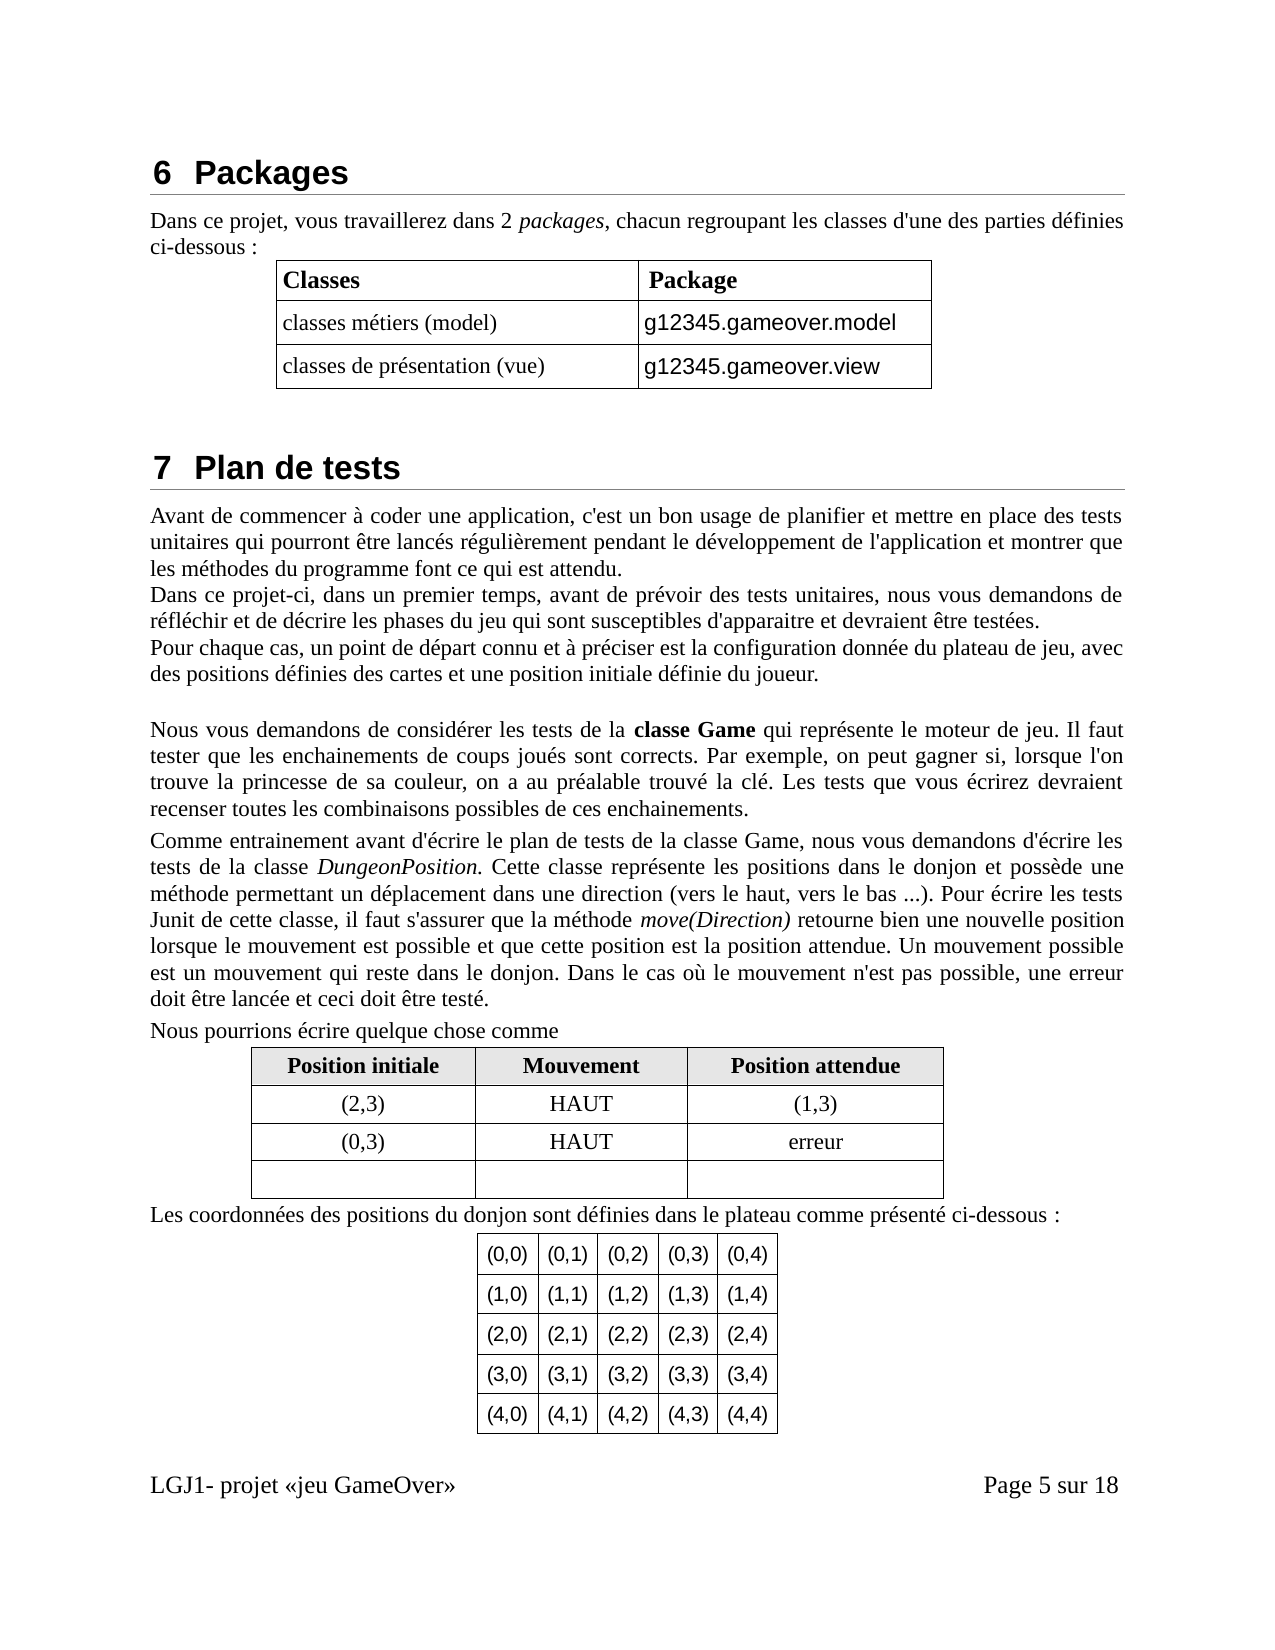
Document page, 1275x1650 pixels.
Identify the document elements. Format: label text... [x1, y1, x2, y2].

table_cell classes métiers (model) [277, 301, 638, 344]
text Nous pourrions écrire quelque chose comme [150, 1017, 1125, 1044]
table_cell [252, 1161, 475, 1198]
table_cell g12345.gameover.model [639, 301, 931, 344]
table_cell HAUT [476, 1124, 687, 1160]
table_cell erreur [688, 1124, 943, 1160]
table_cell HAUT [476, 1086, 687, 1122]
text Avant de commencer à coder une application, c'est un bon usage de planifier et mettre en place des tests unitaires qui pourront être lancés régulièrement pendant le développement de l'application et montrer que les méthodes du programme font ce qui est attendu. [150, 502, 1125, 581]
table_cell (0,3) [252, 1124, 475, 1160]
text Comme entrainement avant d'écrire le plan de tests de la classe Game, nous vous demandons d'écrire les tests de la classe DungeonPosition. Cette classe représente les positions dans le donjon et possède une méthode permettant un déplacement dans une direction (vers le haut, vers le bas ...). Pour écrire les tests Junit de cette classe, il faut s'assurer que la méthode move(Direction) retourne bien une nouvelle position lorsque le mouvement est possible et que cette position est la position attendue. Un mouvement possible est un mouvement qui reste dans le donjon. Dans le cas où le mouvement n'est pas possible, une erreur doit être lancée et ceci doit être testé. [150, 827, 1125, 1011]
table_header Classes [277, 261, 638, 300]
table_cell [476, 1161, 687, 1198]
table_cell classes de présentation (vue) [277, 345, 638, 388]
subtitle Plan de tests [150, 445, 1125, 489]
table_cell (2,3) [252, 1086, 475, 1122]
table_header Position attendue [688, 1048, 943, 1084]
text Nous vous demandons de considérer les tests de la classe Game qui représente le moteur de jeu. Il faut tester que les enchainements de coups joués sont corrects. Par exemple, on peut gagner si, lorsque l'on trouve la princesse de sa couleur, on a au préalable trouvé la clé. Les tests que vous écrirez devraient recenser toutes les combinaisons possibles de ces enchainements. [150, 716, 1125, 821]
subtitle Packages [150, 150, 1125, 194]
table_header Position initiale [252, 1048, 475, 1084]
table_cell (1,3) [688, 1086, 943, 1122]
table_header Package [639, 261, 931, 300]
text Les coordonnées des positions du donjon sont définies dans le plateau comme présenté ci-dessous : [150, 1201, 1125, 1228]
table_header Mouvement [476, 1048, 687, 1084]
text Dans ce projet, vous travaillerez dans 2 packages, chacun regroupant les classes d'une des parties définies ci-dessous : [150, 207, 1125, 260]
text Dans ce projet-ci, dans un premier temps, avant de prévoir des tests unitaires, nous vous demandons de réfléchir et de décrire les phases du jeu qui sont susceptibles d'apparaitre et devraient être testées. [150, 581, 1125, 634]
table_cell [688, 1161, 943, 1198]
table_cell g12345.gameover.view [639, 345, 931, 388]
text Pour chaque cas, un point de départ connu et à préciser est la configuration donnée du plateau de jeu, avec des positions définies des cartes et une position initiale définie du joueur. [150, 634, 1125, 686]
